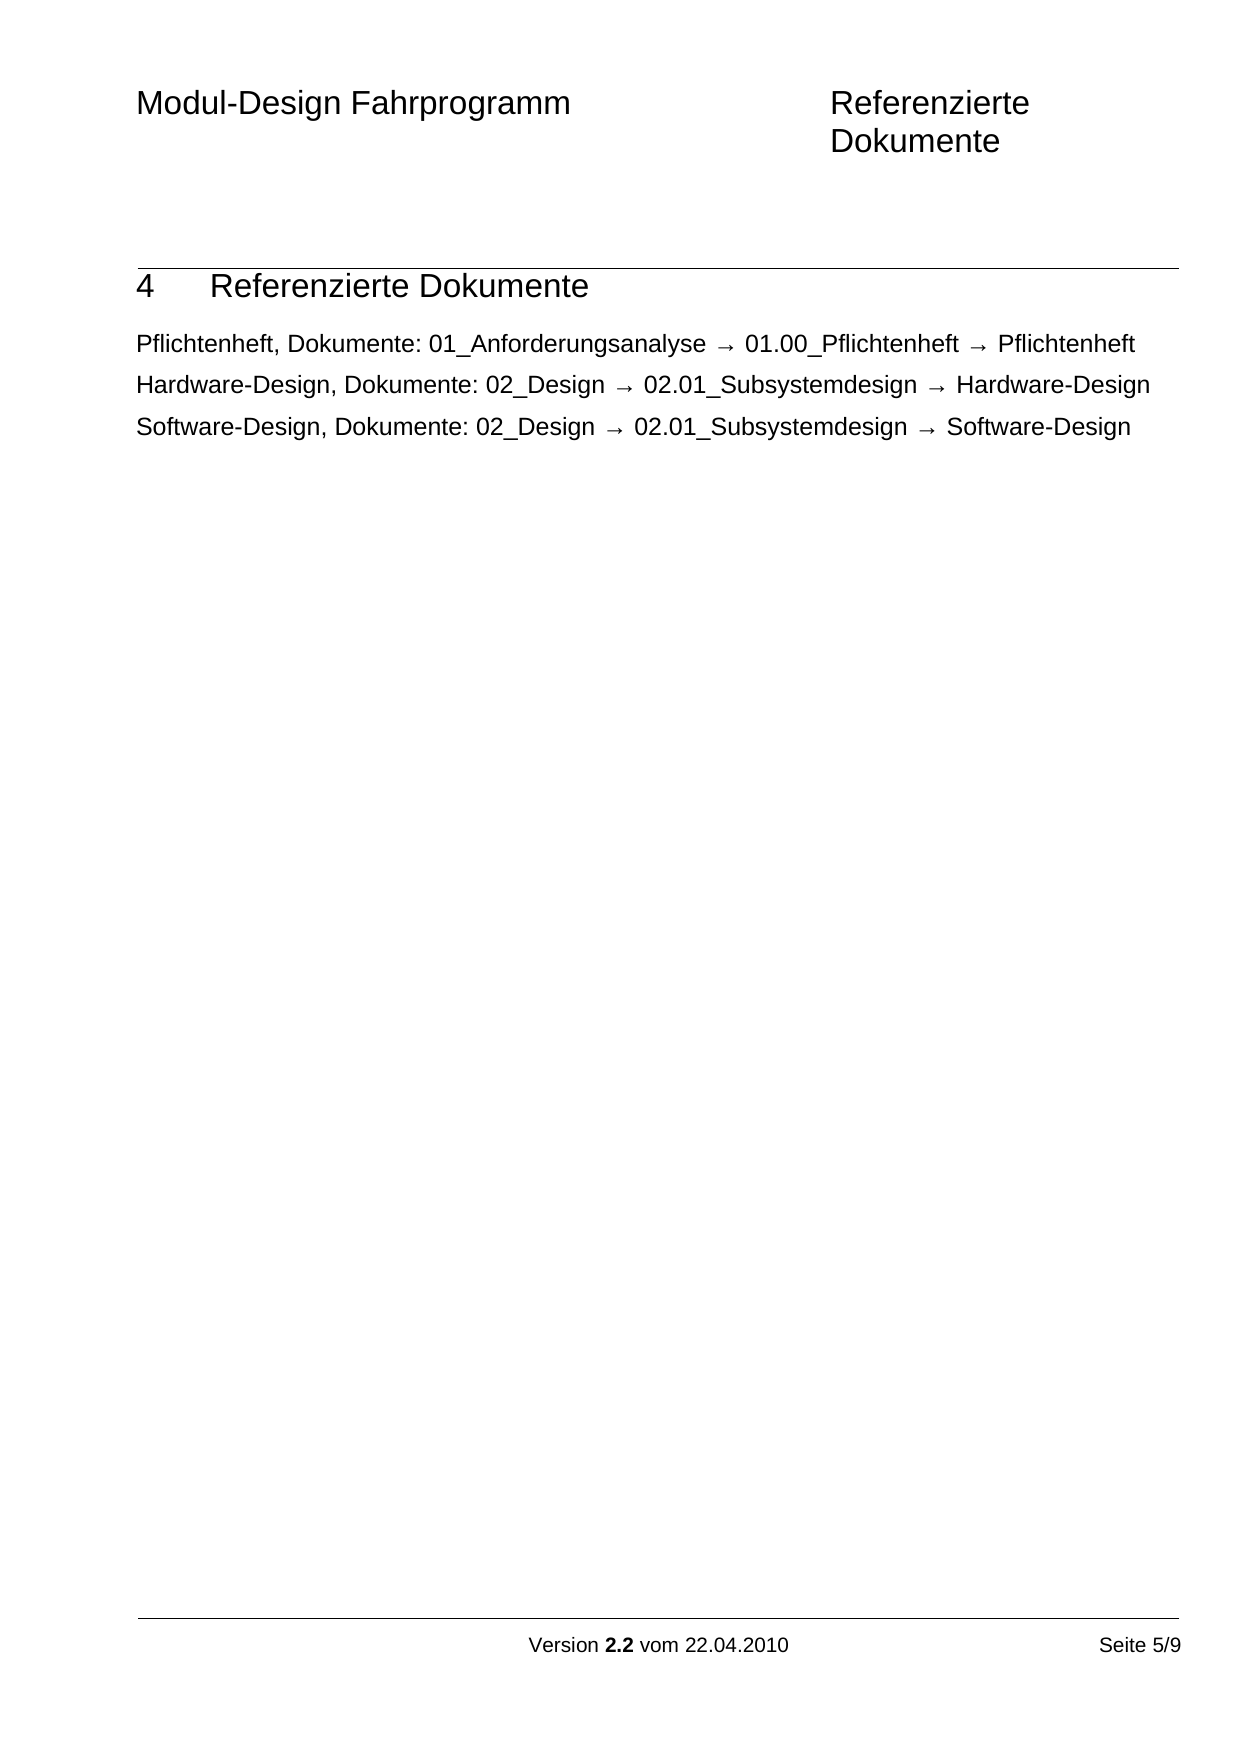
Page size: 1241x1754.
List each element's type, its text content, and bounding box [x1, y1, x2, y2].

text Pflichtenheft, Dokumente: 01_Anforderungsanalyse → 01.00_Pflichtenheft → Pflichtenheft [136, 329, 1181, 358]
text Hardware-Design, Dokumente: 02_Design → 02.01_Subsystemdesign → Hardware-Design [136, 371, 1181, 399]
text Software-Design, Dokumente: 02_Design → 02.01_Subsystemdesign → Software-Design [136, 412, 1181, 441]
subtitle Referenzierte Dokumente [136, 289, 1181, 304]
